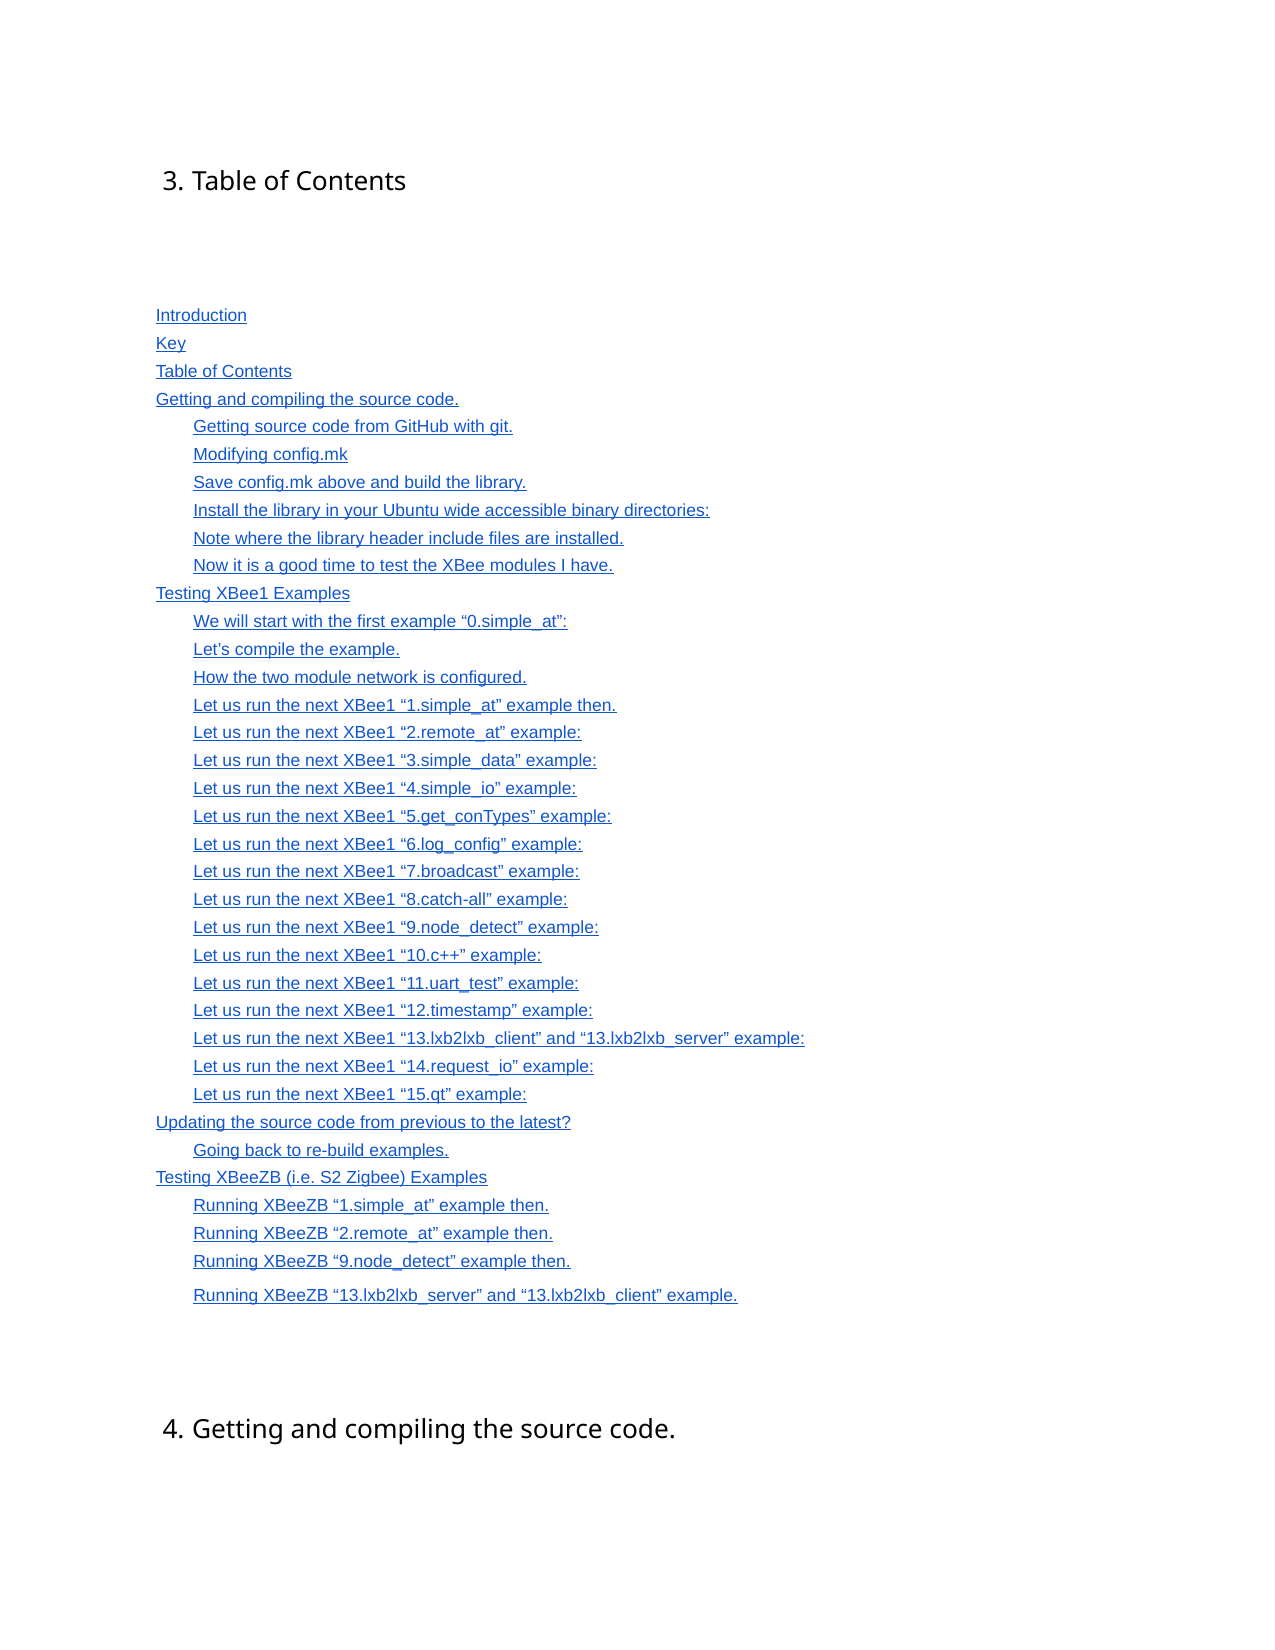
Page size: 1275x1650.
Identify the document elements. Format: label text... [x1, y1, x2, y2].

text We will start with the first example “0.simple_at”: [193, 611, 1157, 631]
text Running XBeeZB “13.lxb2lxb_server” and “13.lxb2lxb_client” example. [193, 1278, 1157, 1307]
text Running XBeeZB “1.simple_at” example then. [193, 1195, 1157, 1215]
text Let us run the next XBee1 “11.uart_test” example: [193, 973, 1157, 993]
text Let us run the next XBee1 “9.node_detect” example: [193, 917, 1157, 937]
text Note where the library header include files are installed. [193, 528, 1157, 548]
text Now it is a good time to test the XBee modules I have. [193, 555, 1157, 576]
text How the two module network is configured. [193, 667, 1157, 687]
subtitle Table of Contents [162, 162, 1157, 198]
text Key [156, 333, 1157, 353]
text Install the library in your Ubuntu wide accessible binary directories: [193, 500, 1157, 520]
text Let’s compile the example. [193, 639, 1157, 659]
text Let us run the next XBee1 “6.log_config” example: [193, 833, 1157, 854]
text Let us run the next XBee1 “15.qt” example: [193, 1084, 1157, 1104]
text Let us run the next XBee1 “1.simple_at” example then. [193, 694, 1157, 715]
text Let us run the next XBee1 “8.catch-all” example: [193, 889, 1157, 909]
text Let us run the next XBee1 “12.timestamp” example: [193, 1000, 1157, 1021]
text Let us run the next XBee1 “14.request_io” example: [193, 1056, 1157, 1076]
text Going back to re-build examples. [193, 1139, 1157, 1160]
text Table of Contents [156, 361, 1157, 381]
text Let us run the next XBee1 “5.get_conTypes” example: [193, 806, 1157, 826]
text Introduction [156, 305, 1157, 325]
text Let us run the next XBee1 “7.broadcast” example: [193, 861, 1157, 882]
text Running XBeeZB “9.node_detect” example then. [193, 1251, 1157, 1271]
text Let us run the next XBee1 “3.simple_data” example: [193, 750, 1157, 770]
text  [118, 222, 1157, 285]
text Let us run the next XBee1 “4.simple_io” example: [193, 778, 1157, 798]
text Testing XBee1 Examples [156, 583, 1157, 603]
text Let us run the next XBee1 “2.remote_at” example: [193, 722, 1157, 742]
text Getting source code from GitHub with git. [193, 416, 1157, 437]
text Let us run the next XBee1 “13.lxb2lxb_client” and “13.lxb2lxb_server” example: [193, 1028, 1157, 1048]
subtitle Getting and compiling the source code. [162, 1411, 1157, 1447]
text Let us run the next XBee1 “10.c++” example: [193, 945, 1157, 965]
text Testing XBeeZB (i.e. S2 Zigbee) Examples [156, 1167, 1157, 1187]
text Modifying config.mk [193, 444, 1157, 464]
text Save config.mk above and build the library. [193, 472, 1157, 492]
text Getting and compiling the source code. [156, 388, 1157, 409]
text Running XBeeZB “2.remote_at” example then. [193, 1223, 1157, 1243]
text Updating the source code from previous to the latest? [156, 1112, 1157, 1132]
